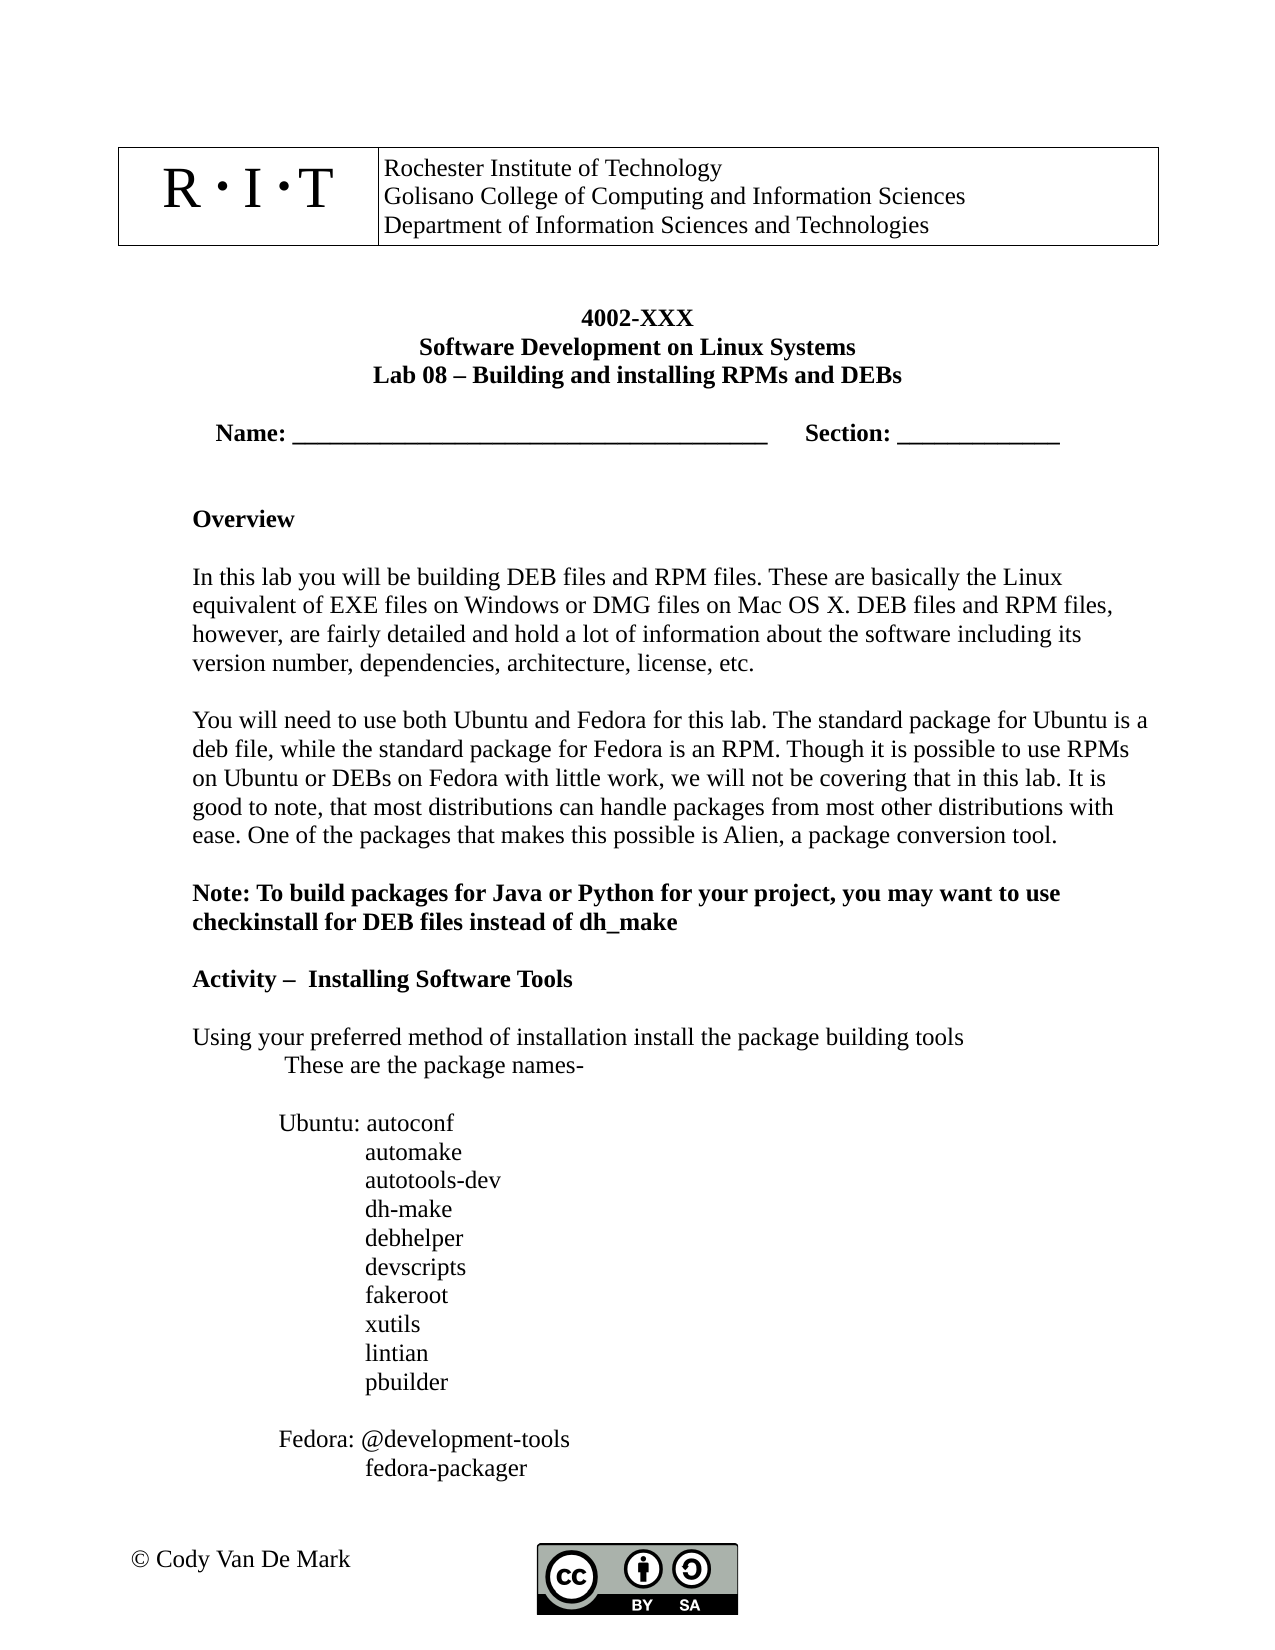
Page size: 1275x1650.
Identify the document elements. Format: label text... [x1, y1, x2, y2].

text Overview [118, 504, 1157, 533]
text Lab 08 – Building and installing RPMs and DEBs [118, 361, 1157, 389]
text pbuilder [118, 1367, 1157, 1396]
text Activity – Installing Software Tools [118, 964, 1157, 993]
text debhelper [118, 1223, 1157, 1252]
text lintian [118, 1338, 1157, 1367]
text dh-make [118, 1194, 1157, 1223]
text In this lab you will be building DEB files and RPM files. These are basically the Linux equivalent of EXE files on Windows or DMG files on Mac OS X. DEB files and RPM files, however, are fairly detailed and hold a lot of information about the software including its version number, dependencies, architecture, license, etc. You will need to use both Ubuntu and Fedora for this lab. The standard package for Ubuntu is a deb file, while the standard package for Fedora is an RPM. Though it is possible to use RPMs on Ubuntu or DEBs on Fedora with little work, we will not be covering that in this lab. It is good to note, that most distributions can handle packages from most other distributions with ease. One of the packages that makes this possible is Alien, a package conversion tool. Note: To build packages for Java or Python for your project, you may want to use checkinstall for DEB files instead of dh_make [118, 562, 1157, 964]
text Software Development on Linux Systems [118, 332, 1157, 361]
text Fedora: @development-tools [118, 1396, 1157, 1453]
text fedora-packager [118, 1453, 1157, 1482]
text Using your preferred method of installation install the package building tools These are the package names- Ubuntu: autoconf automake autotools-dev [118, 1022, 1157, 1194]
text xutils [118, 1309, 1157, 1338]
picture [536, 1543, 739, 1615]
text Name: ______________________________________ Section: _____________ [118, 418, 1157, 447]
text devscripts [118, 1252, 1157, 1281]
text fakeroot [118, 1281, 1157, 1309]
text 4002-XXX [118, 303, 1157, 332]
